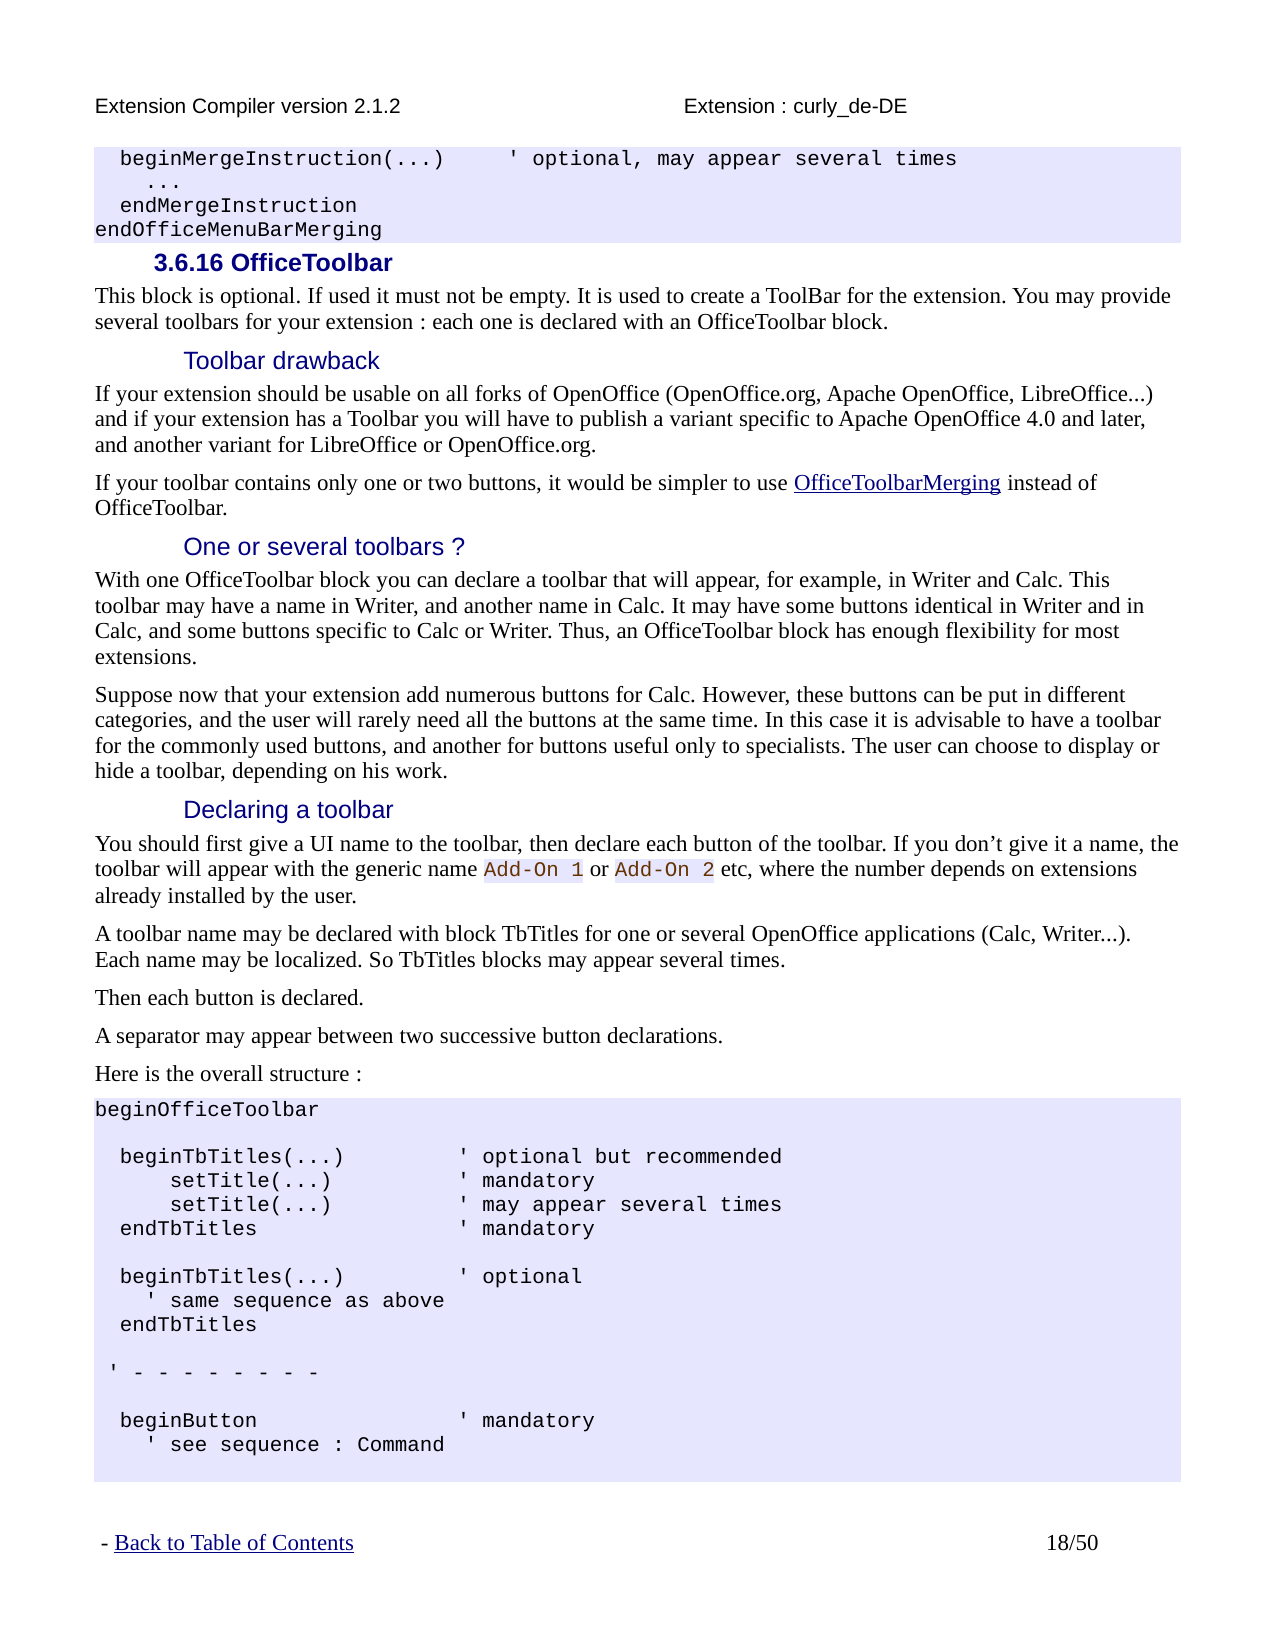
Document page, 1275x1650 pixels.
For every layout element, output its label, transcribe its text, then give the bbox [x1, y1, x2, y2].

text beginTbTitles(...) ' optional [94, 1266, 1181, 1290]
text Suppose now that your extension add numerous buttons for Calc. However, these buttons can be put in different categories, and the user will rarely need all the buttons at the same time. In this case it is advisable to have a toolbar for the commonly used buttons, and another for buttons useful only to specialists. The user can choose to display or hide a toolbar, depending on his work. [94, 682, 1181, 784]
text Then each button is declared. [94, 984, 1181, 1010]
text This block is optional. If used it must not be empty. It is used to create a ToolBar for the extension. You may provide several toolbars for your extension : each one is declared with an OfficeToolbar block. [94, 283, 1181, 334]
text With one OfficeToolbar block you can declare a toolbar that will appear, for example, in Writer and Calc. This toolbar may have a name in Writer, and another name in Calc. It may have some buttons identical in Writer and in Calc, and some buttons specific to Calc or Writer. Thus, an OfficeToolbar block has enough flexibility for most extensions. [94, 567, 1181, 669]
subtitle One or several toolbars ? [183, 533, 1181, 561]
text ' - - - - - - - - [94, 1362, 1181, 1386]
subtitle OfficeToolbar [153, 249, 1181, 277]
text You should first give a UI name to the toolbar, then declare each button of the toolbar. If you don’t give it a name, the toolbar will appear with the generic name Add-On 1 or Add-On 2 etc, where the number depends on extensions already installed by the user. [94, 830, 1181, 908]
text ' same sequence as above [94, 1290, 1181, 1314]
text setTitle(...) ' mandatory [94, 1170, 1181, 1194]
text Here is the overall structure : [94, 1061, 1181, 1086]
text endOfficeMenuBarMerging [94, 219, 1181, 243]
text beginOfficeToolbar [94, 1098, 1181, 1122]
text A toolbar name may be declared with block TbTitles for one or several OpenOffice applications (Calc, Writer...). Each name may be localized. So TbTitles blocks may appear several times. [94, 921, 1181, 972]
text A separator may appear between two successive button declarations. [94, 1022, 1181, 1048]
text endTbTitles [94, 1314, 1181, 1338]
subtitle Toolbar drawback [183, 347, 1181, 375]
text beginTbTitles(...) ' optional but recommended [94, 1146, 1181, 1170]
text beginMergeInstruction(...) ' optional, may appear several times [94, 147, 1181, 171]
text setTitle(...) ' may appear several times [94, 1194, 1181, 1218]
text ' see sequence : Command [94, 1434, 1181, 1458]
text beginButton ' mandatory [94, 1410, 1181, 1434]
subtitle Declaring a toolbar [183, 796, 1181, 824]
text If your toolbar contains only one or two buttons, it would be simpler to use OfficeToolbarMerging instead of OfficeToolbar. [94, 470, 1181, 521]
text ... [94, 171, 1181, 195]
text endMergeInstruction [94, 195, 1181, 219]
text endTbTitles ' mandatory [94, 1218, 1181, 1242]
text If your extension should be usable on all forks of OpenOffice (OpenOffice.org, Apache OpenOffice, LibreOffice...) and if your extension has a Toolbar you will have to publish a variant specific to Apache OpenOffice 4.0 and later, and another variant for LibreOffice or OpenOffice.org. [94, 381, 1181, 457]
